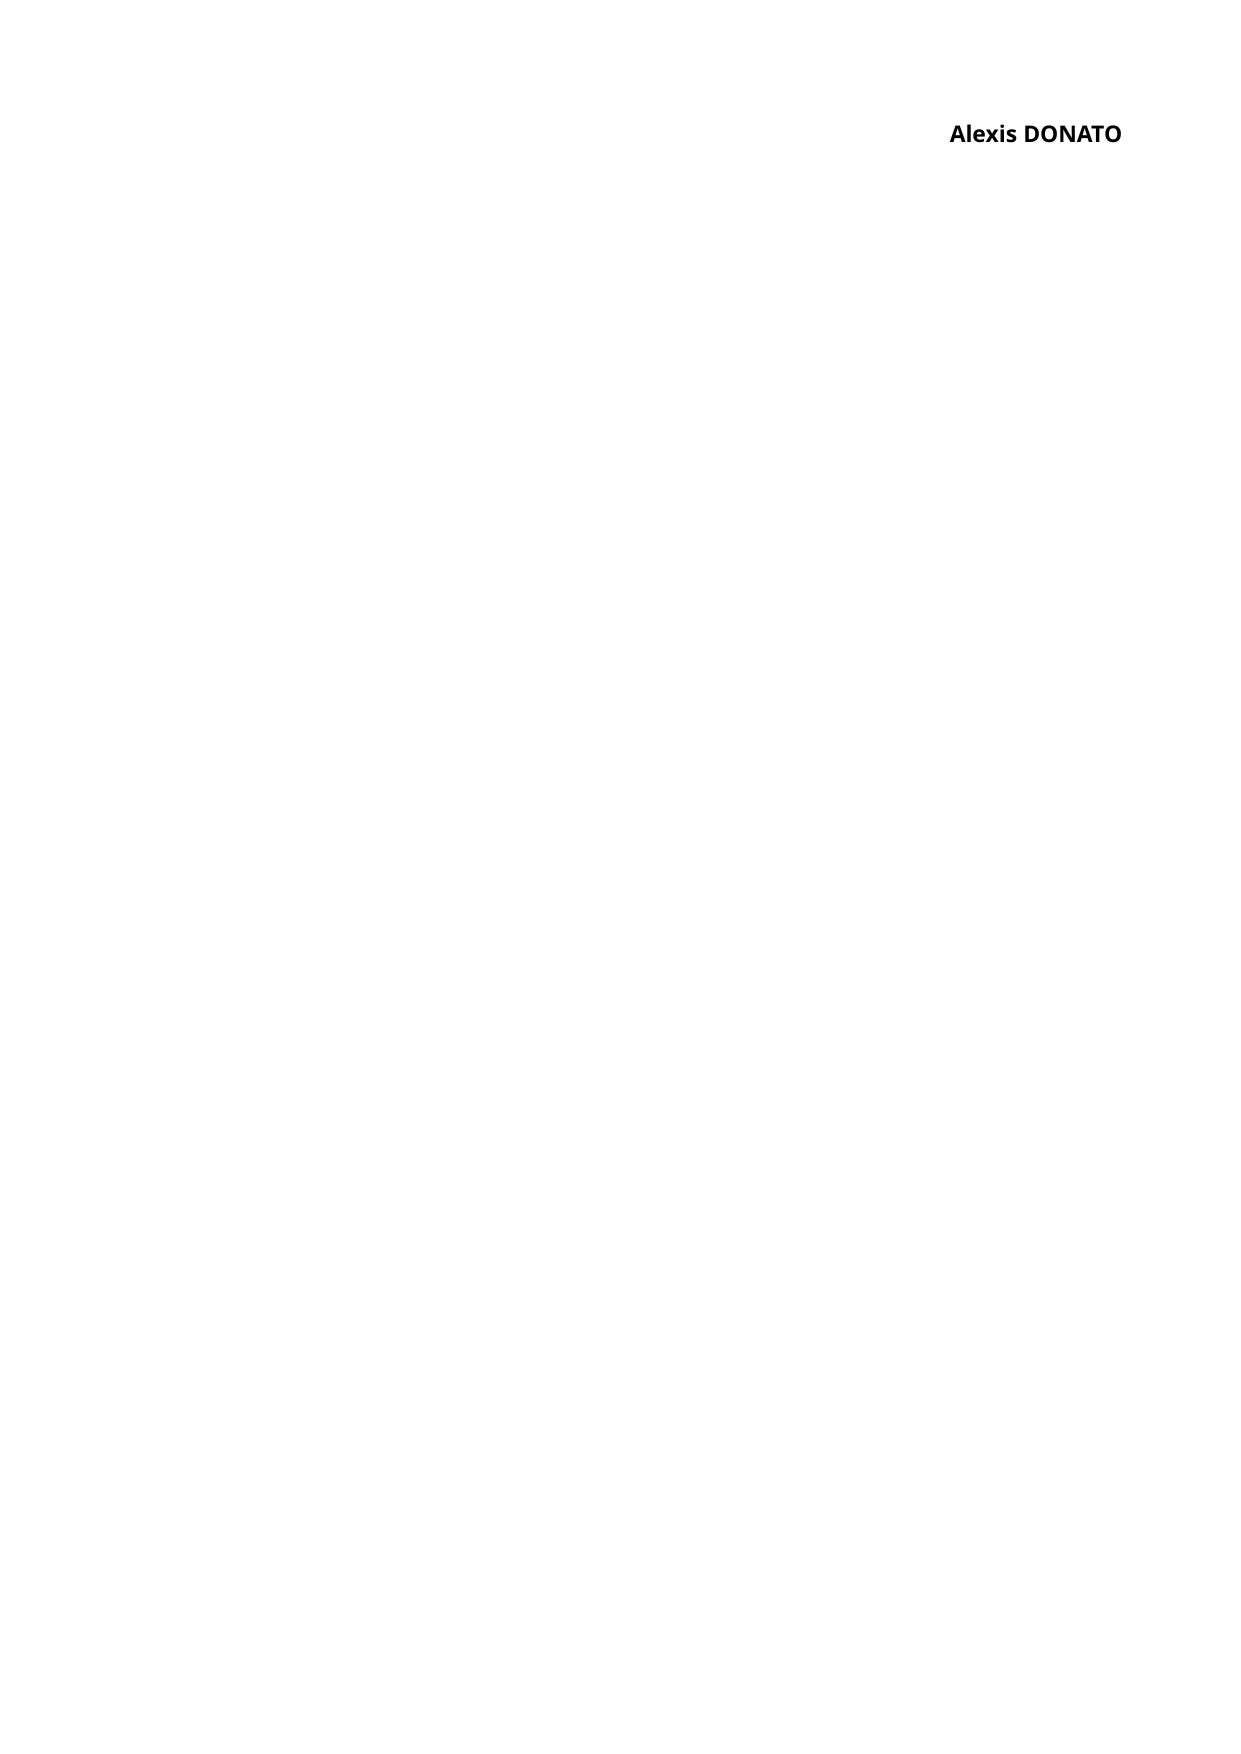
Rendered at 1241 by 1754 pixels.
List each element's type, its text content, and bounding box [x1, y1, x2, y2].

text Alexis DONATO [118, 118, 1122, 149]
